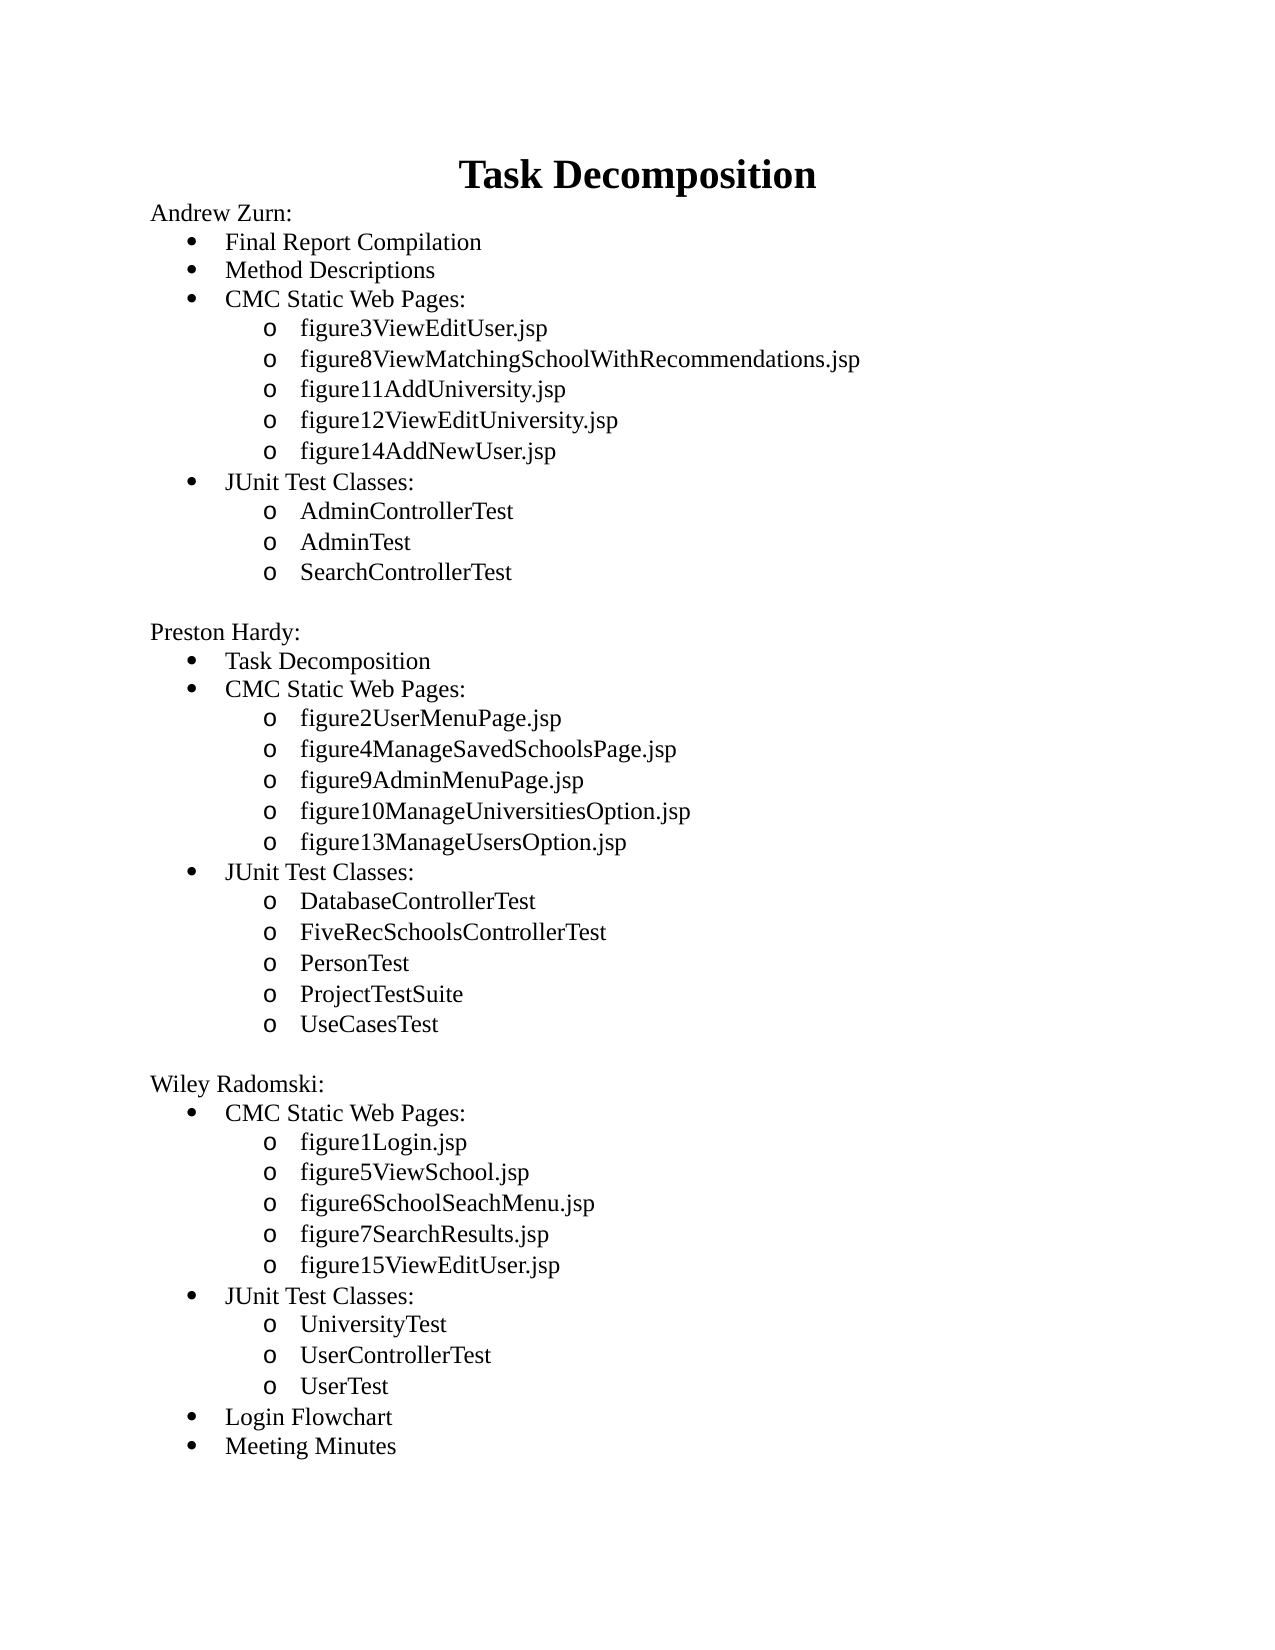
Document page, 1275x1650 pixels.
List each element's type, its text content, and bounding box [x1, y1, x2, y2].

text Wiley Radomski: [150, 1069, 1125, 1098]
list Final Report Compilation [187, 227, 1125, 255]
list UserTest [262, 1371, 1125, 1402]
list figure1Login.jsp [262, 1127, 1125, 1157]
list SearchControllerTest [262, 557, 1125, 588]
list figure7SearchResults.jsp [262, 1219, 1125, 1250]
text Andrew Zurn: [150, 198, 1125, 227]
list UseCasesTest [262, 1009, 1125, 1040]
list UniversityTest [262, 1309, 1125, 1340]
list figure13ManageUsersOption.jsp [262, 827, 1125, 857]
list CMC Static Web Pages: [187, 1098, 1125, 1127]
list figure8ViewMatchingSchoolWithRecommendations.jsp [262, 344, 1125, 374]
list figure10ManageUniversitiesOption.jsp [262, 796, 1125, 827]
list Method Descriptions [187, 255, 1125, 284]
list JUnit Test Classes: [187, 467, 1125, 496]
list CMC Static Web Pages: [187, 284, 1125, 313]
list AdminTest [262, 527, 1125, 557]
list figure12ViewEditUniversity.jsp [262, 405, 1125, 436]
list figure5ViewSchool.jsp [262, 1157, 1125, 1188]
list FiveRecSchoolsControllerTest [262, 917, 1125, 948]
list figure9AdminMenuPage.jsp [262, 765, 1125, 796]
text Preston Hardy: [150, 617, 1125, 646]
list DatabaseControllerTest [262, 886, 1125, 917]
list Task Decomposition [187, 646, 1125, 674]
text Task Decomposition [150, 150, 1125, 198]
list JUnit Test Classes: [187, 1281, 1125, 1309]
list figure4ManageSavedSchoolsPage.jsp [262, 734, 1125, 765]
list CMC Static Web Pages: [187, 674, 1125, 703]
list AdminControllerTest [262, 496, 1125, 527]
list figure6SchoolSeachMenu.jsp [262, 1188, 1125, 1219]
list UserControllerTest [262, 1340, 1125, 1371]
list Login Flowchart [187, 1402, 1125, 1431]
list figure3ViewEditUser.jsp [262, 313, 1125, 344]
list PersonTest [262, 948, 1125, 979]
list JUnit Test Classes: [187, 857, 1125, 886]
list figure2UserMenuPage.jsp [262, 703, 1125, 734]
list figure11AddUniversity.jsp [262, 374, 1125, 405]
list figure14AddNewUser.jsp [262, 436, 1125, 467]
list Meeting Minutes [187, 1431, 1125, 1459]
list ProjectTestSuite [262, 979, 1125, 1009]
list figure15ViewEditUser.jsp [262, 1250, 1125, 1281]
